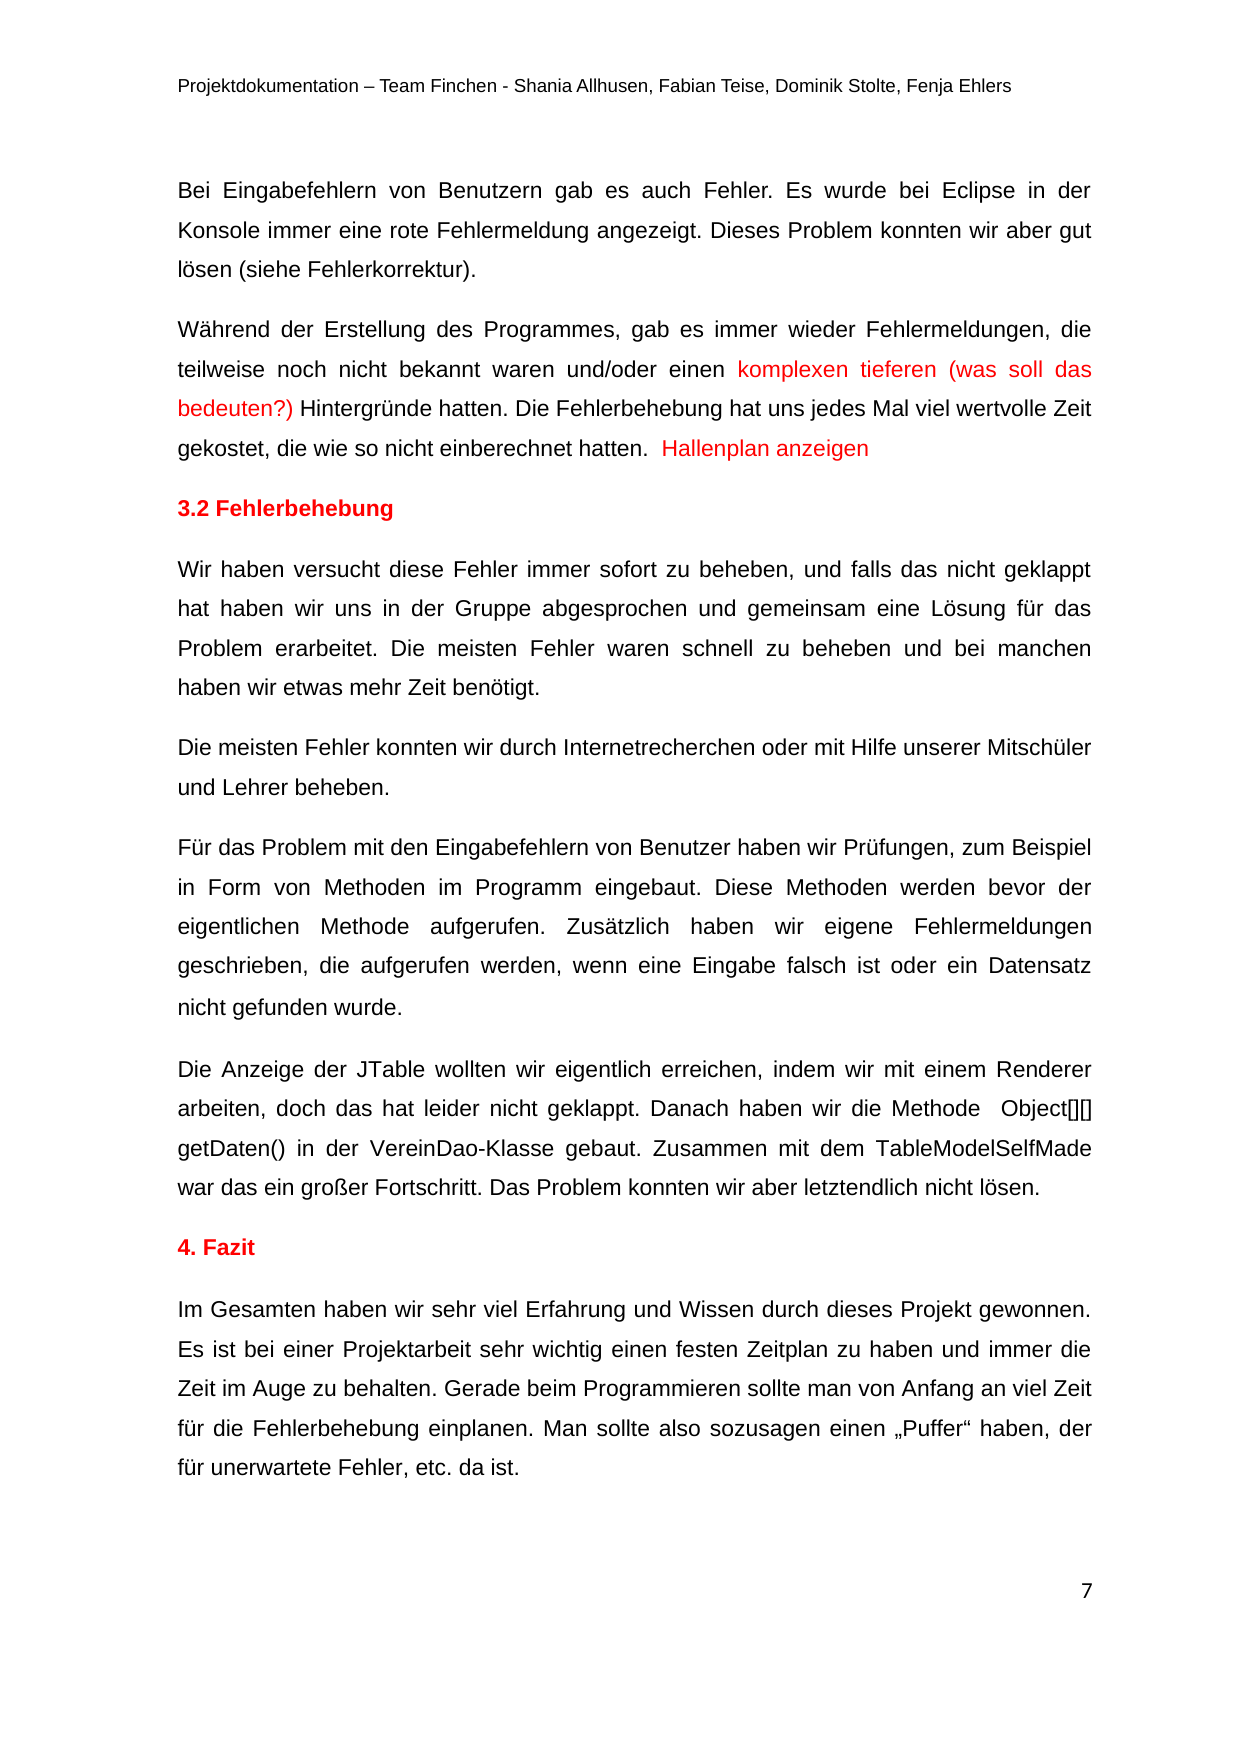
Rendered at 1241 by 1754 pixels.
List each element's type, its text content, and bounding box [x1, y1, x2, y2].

text 4. Fazit [177, 1234, 1092, 1261]
text Bei Eingabefehlern von Benutzern gab es auch Fehler. Es wurde bei Eclipse in der Konsole immer eine rote Fehlermeldung angezeigt. Dieses Problem konnten wir aber gut lösen (siehe Fehlerkorrektur). [177, 177, 1092, 282]
text Die meisten Fehler konnten wir durch Internetrecherchen oder mit Hilfe unserer Mitschüler und Lehrer beheben. [177, 734, 1092, 800]
text 3.2 Fehlerbehebung [177, 495, 1092, 522]
text Wir haben versucht diese Fehler immer sofort zu beheben, und falls das nicht geklappt hat haben wir uns in der Gruppe abgesprochen und gemeinsam eine Lösung für das Problem erarbeitet. Die meisten Fehler waren schnell zu beheben und bei manchen haben wir etwas mehr Zeit benötigt. [177, 556, 1092, 700]
text Die Anzeige der JTable wollten wir eigentlich erreichen, indem wir mit einem Renderer arbeiten, doch das hat leider nicht geklappt. Danach haben wir die Methode Object[][] getDaten() in der VereinDao-Klasse gebaut. Zusammen mit dem TableModelSelfMade war das ein großer Fortschritt. Das Problem konnten wir aber letztendlich nicht lösen. [177, 1056, 1092, 1200]
text Für das Problem mit den Eingabefehlern von Benutzer haben wir Prüfungen, zum Beispiel in Form von Methoden im Programm eingebaut. Diese Methoden werden bevor der eigentlichen Methode aufgerufen. Zusätzlich haben wir eigene Fehlermeldungen geschrieben, die aufgerufen werden, wenn eine Eingabe falsch ist oder ein Datensatz nicht gefunden wurde. [177, 834, 1092, 1021]
text Während der Erstellung des Programmes, gab es immer wieder Fehlermeldungen, die teilweise noch nicht bekannt waren und/oder einen komplexen tieferen (was soll das bedeuten?) Hintergründe hatten. Die Fehlerbehebung hat uns jedes Mal viel wertvolle Zeit gekostet, die wie so nicht einberechnet hatten. Hallenplan anzeigen [177, 316, 1092, 461]
text Im Gesamten haben wir sehr viel Erfahrung und Wissen durch dieses Projekt gewonnen. Es ist bei einer Projektarbeit sehr wichtig einen festen Zeitplan zu haben und immer die Zeit im Auge zu behalten. Gerade beim Programmieren sollte man von Anfang an viel Zeit für die Fehlerbehebung einplanen. Man sollte also sozusagen einen „Puffer“ haben, der für unerwartete Fehler, etc. da ist. [177, 1295, 1092, 1481]
